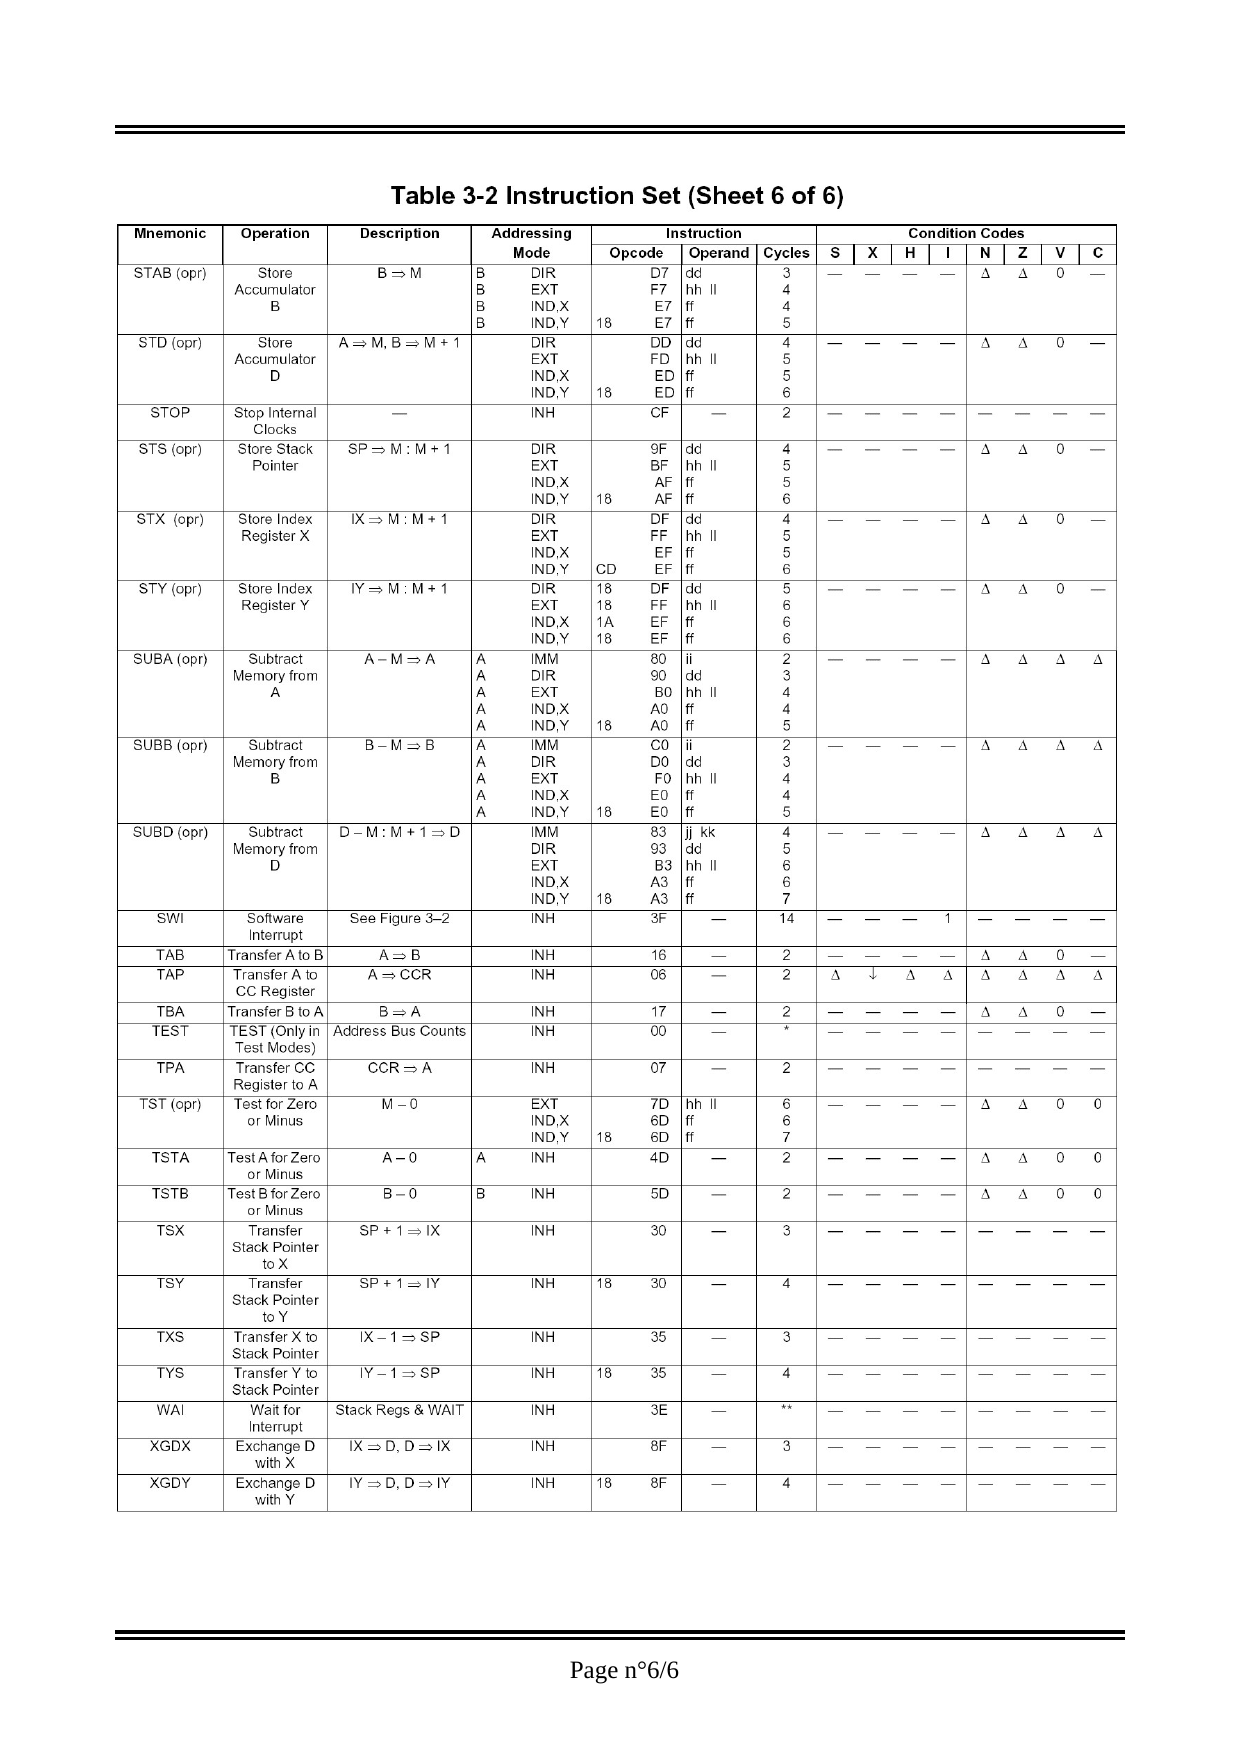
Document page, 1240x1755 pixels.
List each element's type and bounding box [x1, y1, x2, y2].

picture [114, 185, 1119, 1514]
